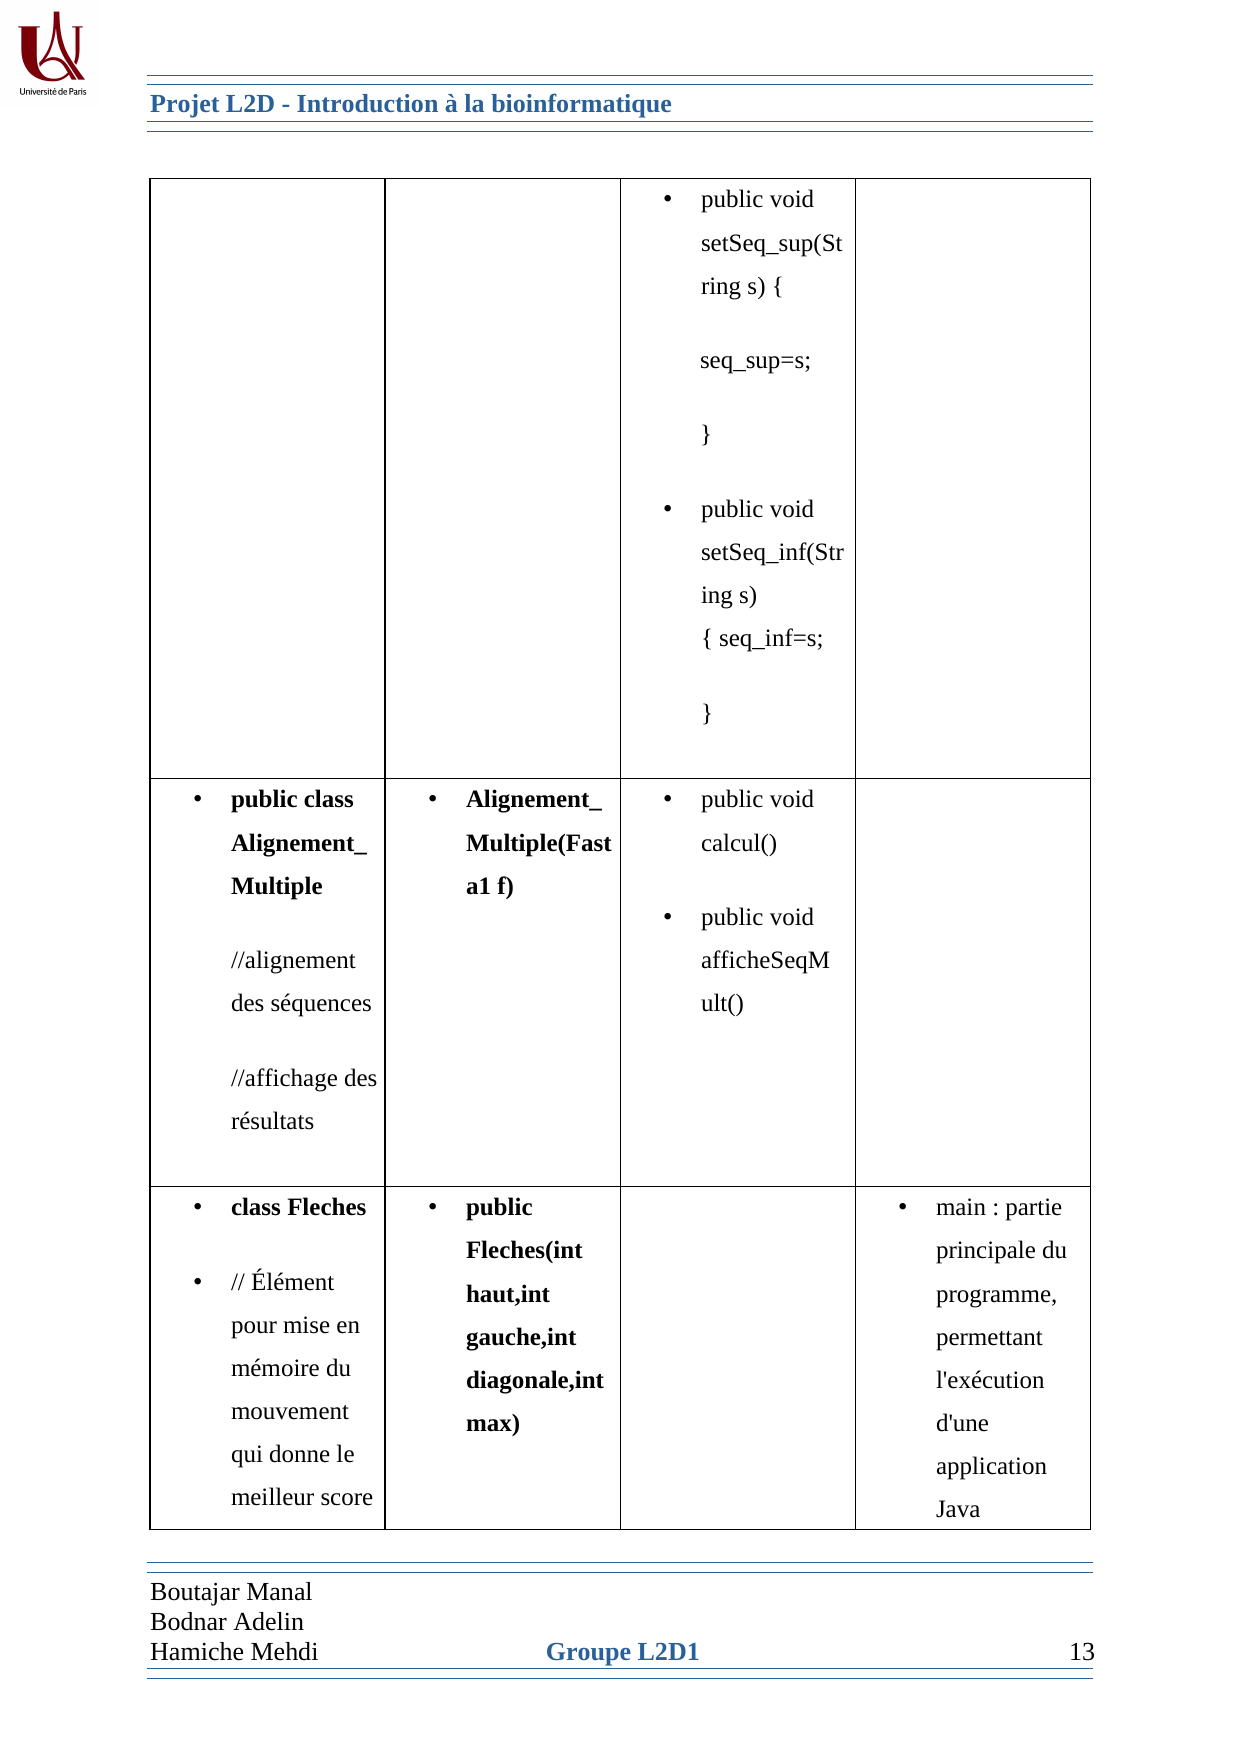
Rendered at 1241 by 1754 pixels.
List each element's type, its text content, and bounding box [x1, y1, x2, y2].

picture [0, 0, 101, 107]
table_cell [856, 779, 1090, 1186]
table_cell Alignement_ Multiple(Fasta1 f) [386, 779, 620, 1186]
table_cell [386, 179, 620, 778]
table_cell // Lecture public String getSeq_sup() { return seq_sup; } public Sequence getSeq_inf() { return seq_inf; } public int getScore() {return score; } // Ecriture public void setScore(int s) { score=s; } public void setSeq_sup(String s) { seq_sup=s; } public void setSeq_inf(String s) { seq_inf=s; } [621, 179, 855, 778]
table_cell [856, 179, 1090, 778]
table_cell [621, 1187, 855, 1529]
table_cell public void calcul() public void afficheSeqM ult() [621, 779, 855, 1186]
table_cell public class Alignement_ Multiple //alignement des séquences //affichage des résultats [151, 779, 384, 1186]
table_cell main : partie principale du programme, permettant l'exécution d'une application Java Méthode main : devient la méthode à partir de laquelle démarre automatiquement le programme lorsqu’elle est trouvé [856, 1187, 1090, 1529]
table_cell public Fleches(int haut,int gauche,int diagonale,int max) [386, 1187, 620, 1529]
table_cell class Fleches // Élément pour mise en mémoire du mouvement qui donne le meilleur score // Accès mouvements [151, 1187, 384, 1529]
table_cell [151, 179, 384, 778]
